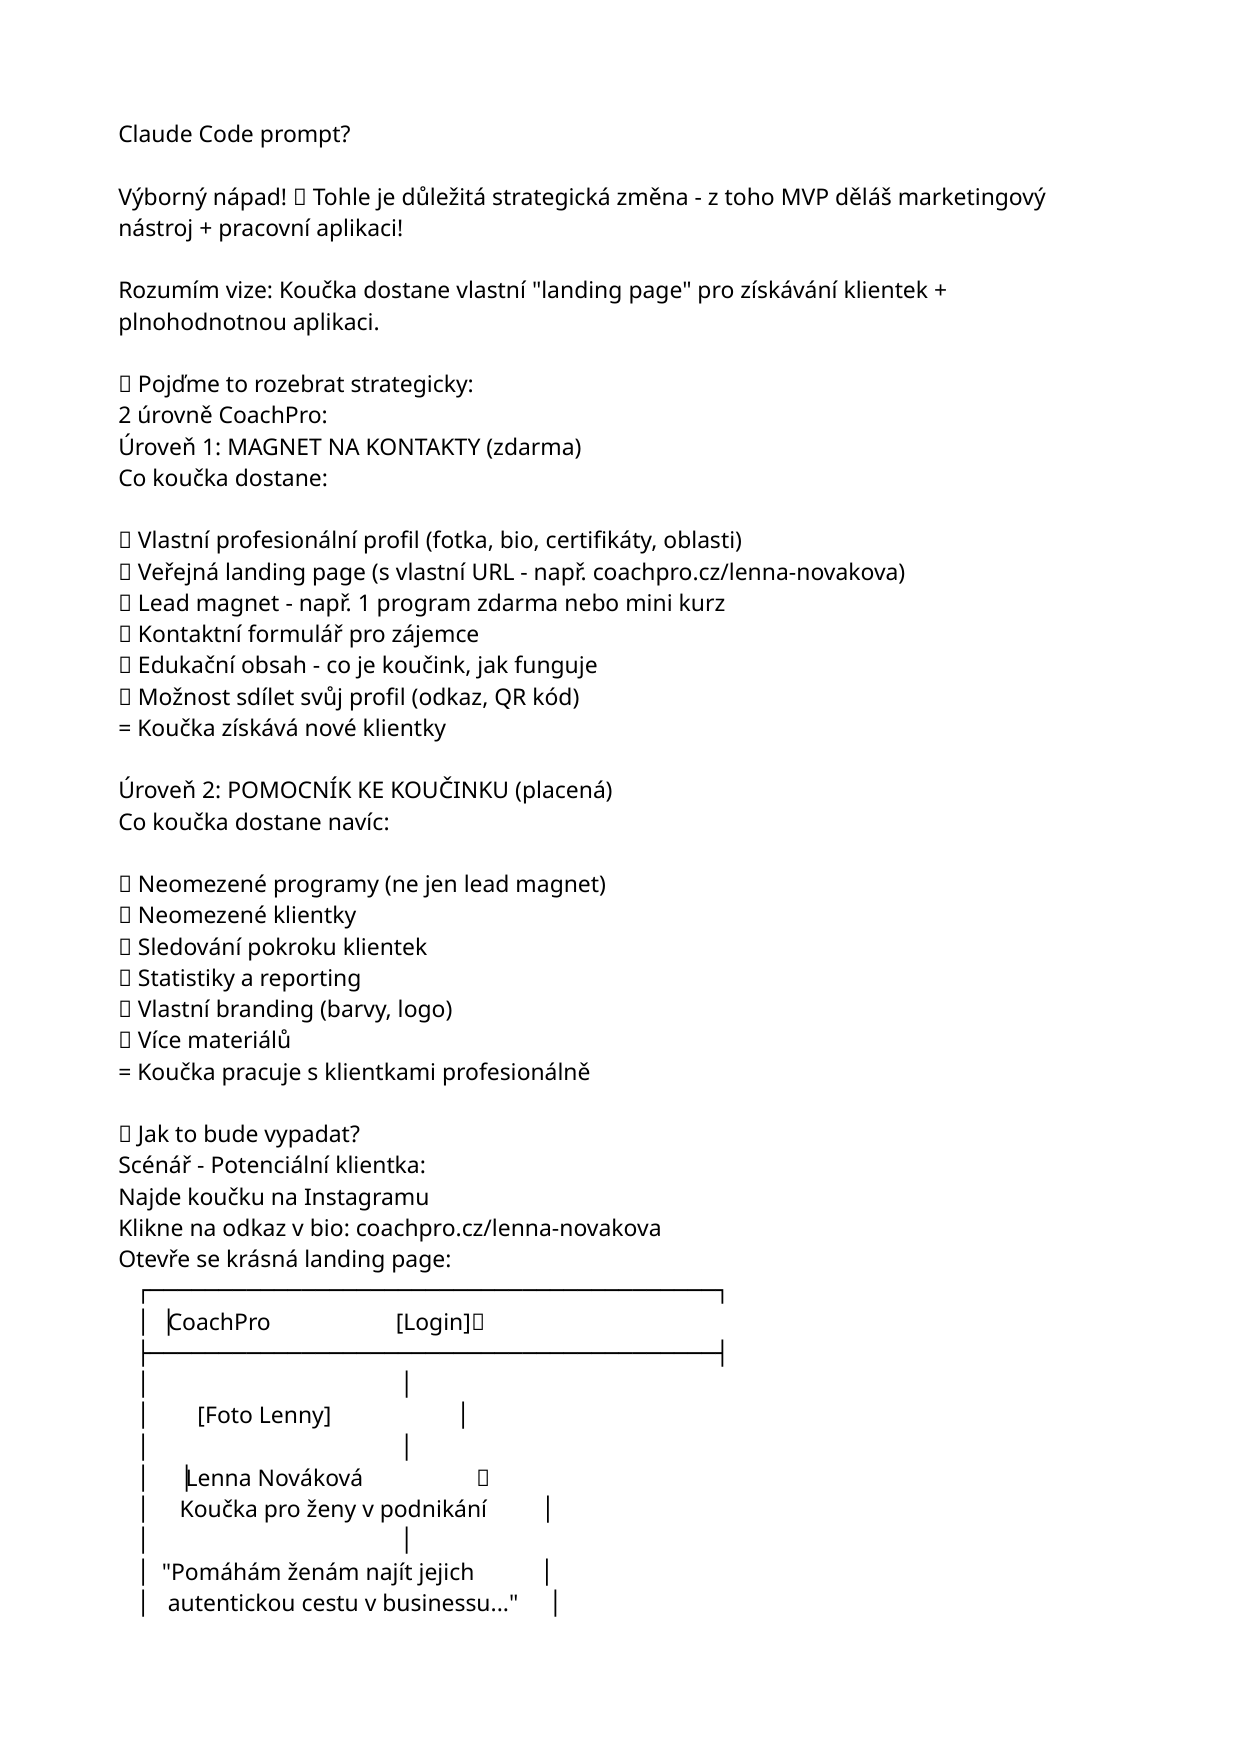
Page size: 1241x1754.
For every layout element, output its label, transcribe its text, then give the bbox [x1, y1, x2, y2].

text Rozumím vize: Koučka dostane vlastní "landing page" pro získávání klientek + plnohodnotnou aplikaci. [118, 274, 1122, 337]
text Klikne na odkaz v bio: coachpro.cz/lenna-novakova [118, 1212, 1122, 1243]
text = Koučka pracuje s klientkami profesionálně [118, 1056, 1122, 1087]
text │ Koučka pro ženy v podnikání │ [118, 1493, 1122, 1524]
text Co koučka dostane navíc: [118, 806, 1122, 837]
text Výborný nápad! 🎯 Tohle je důležitá strategická změna - z toho MVP děláš marketingový nástroj + pracovní aplikaci! [118, 181, 1122, 243]
text Co koučka dostane: [118, 462, 1122, 493]
text ✅ Neomezené klientky [118, 899, 1122, 931]
text 2 úrovně CoachPro: [118, 399, 1122, 431]
text Scénář - Potenciální klientka: [118, 1149, 1122, 1181]
text Claude Code prompt? [118, 118, 1122, 149]
text │ 💚 Lenna Nováková │ [118, 1462, 1122, 1493]
text Otevře se krásná landing page: [118, 1243, 1122, 1274]
text │ "Pomáhám ženám najít jejich │ [118, 1556, 1122, 1587]
text ✅ Edukační obsah - co je koučink, jak funguje [118, 649, 1122, 681]
text ✅ Více materiálů [118, 1024, 1122, 1056]
text ✅ Veřejná landing page (s vlastní URL - např. coachpro.cz/lenna-novakova) [118, 556, 1122, 587]
text 🎨 Jak to bude vypadat? [118, 1118, 1122, 1149]
text Úroveň 1: MAGNET NA KONTAKTY (zdarma) [118, 431, 1122, 462]
text │ [Foto Lenny] │ [118, 1399, 1122, 1431]
text │ │ [118, 1368, 1122, 1399]
text Úroveň 2: POMOCNÍK KE KOUČINKU (placená) [118, 774, 1122, 806]
text ✅ Statistiky a reporting [118, 962, 1122, 993]
text │ │ [118, 1431, 1122, 1462]
text ✅ Neomezené programy (ne jen lead magnet) [118, 868, 1122, 899]
text ✅ Kontaktní formulář pro zájemce [118, 618, 1122, 649]
text ✅ Sledování pokroku klientek [118, 931, 1122, 962]
text ├─────────────────────────────────────────┤ [118, 1337, 1122, 1368]
text ✅ Možnost sdílet svůj profil (odkaz, QR kód) [118, 681, 1122, 712]
text 🎯 Pojďme to rozebrat strategicky: [118, 368, 1122, 399]
text │ │ [118, 1524, 1122, 1556]
text ✅ Lead magnet - např. 1 program zdarma nebo mini kurz [118, 587, 1122, 618]
text │ autentickou cestu v businessu..." │ [118, 1587, 1122, 1618]
text ┌─────────────────────────────────────────┐ [118, 1274, 1122, 1306]
text Najde koučku na Instagramu [118, 1181, 1122, 1212]
text ✅ Vlastní profesionální profil (fotka, bio, certifikáty, oblasti) [118, 524, 1122, 556]
text = Koučka získává nové klientky [118, 712, 1122, 743]
text ✅ Vlastní branding (barvy, logo) [118, 993, 1122, 1024]
text │ 🌿 CoachPro [Login]│ [118, 1306, 1122, 1337]
